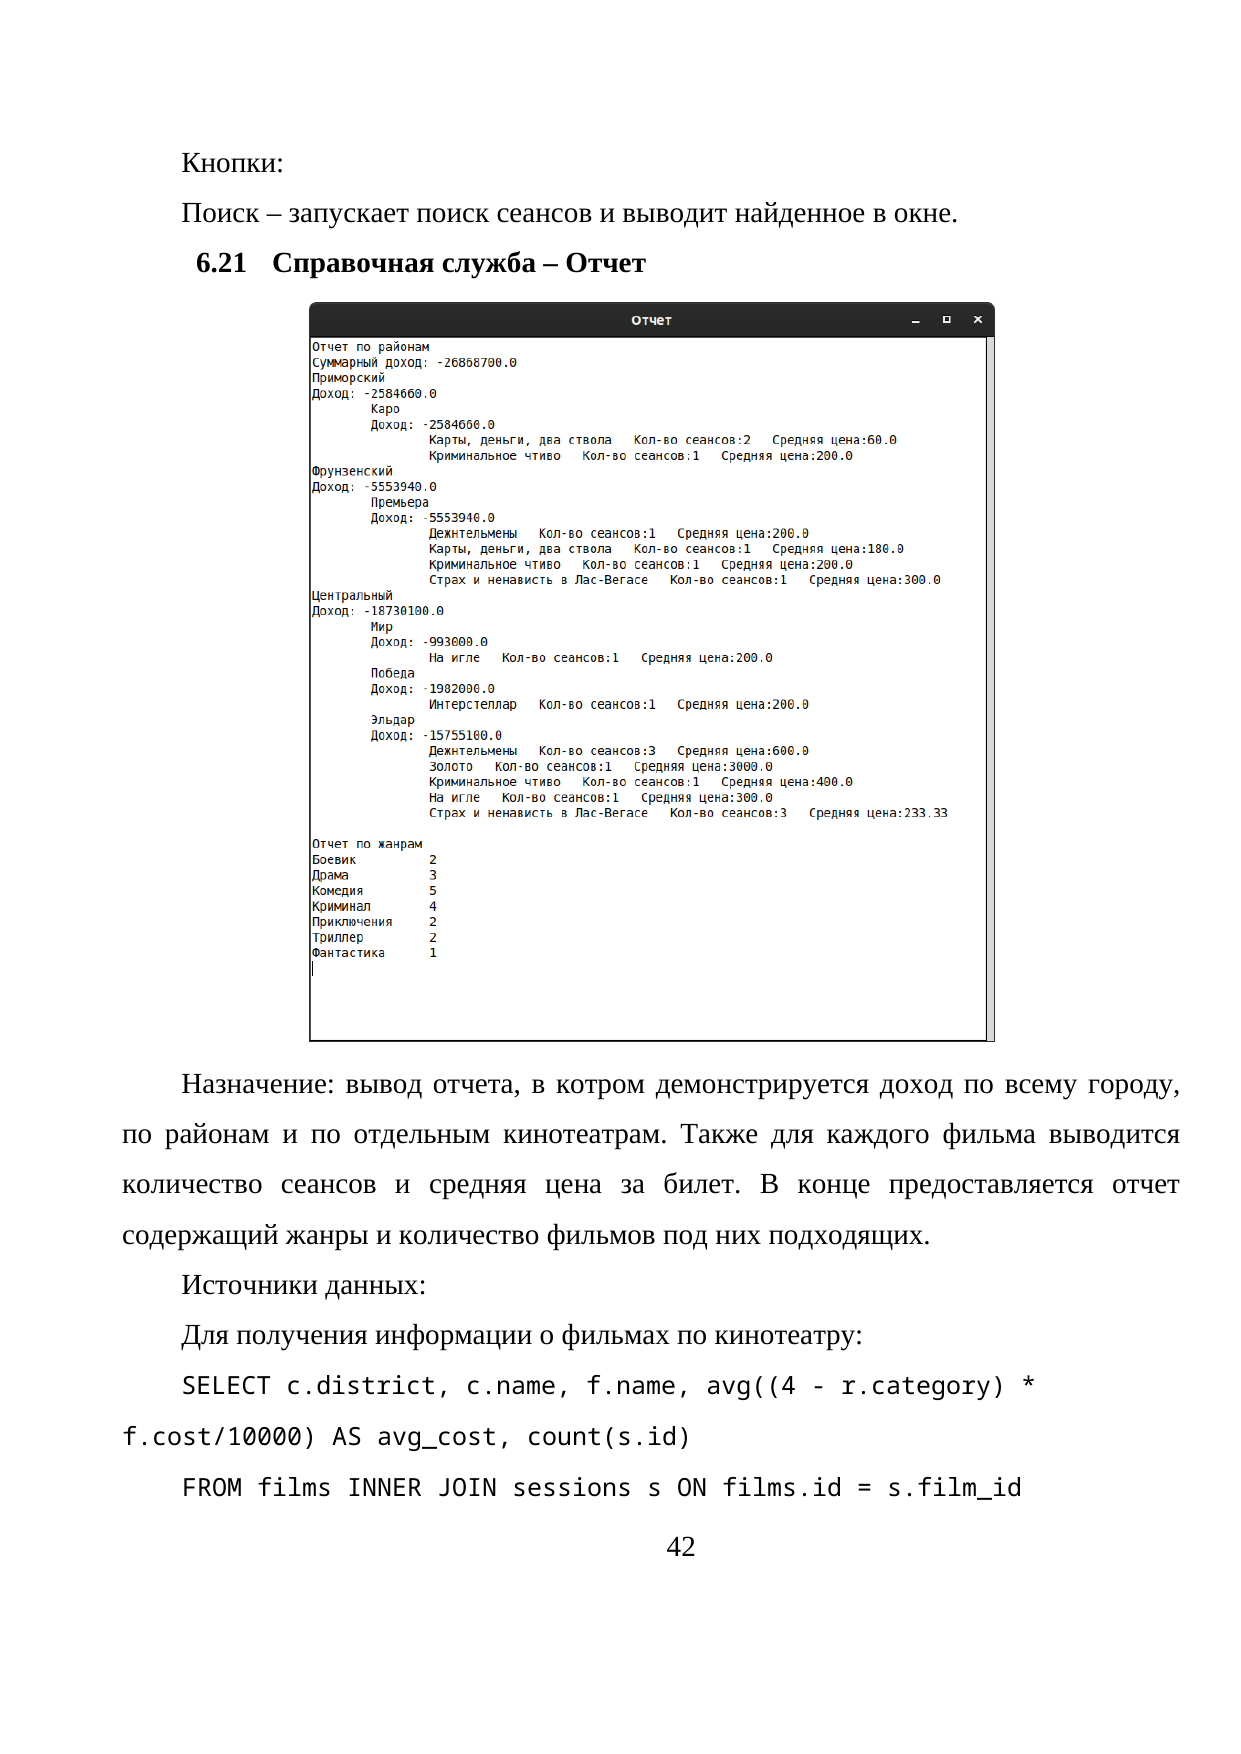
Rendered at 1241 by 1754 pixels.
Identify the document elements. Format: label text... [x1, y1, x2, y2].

text Назначение: вывод отчета, в котром демонстрируется доход по всему городу, по районам и по отдельным кинотеатрам. Также для каждого фильма выводится количество сеансов и средняя цена за билет. В конце предоставляется отчет содержащий жанры и количество фильмов под них подходящих. [122, 1066, 1181, 1250]
subtitle Справочная служба – Отчет [196, 245, 1181, 279]
text Поиск – запускает поиск сеансов и выводит найденное в окне. [122, 195, 1181, 229]
text Для получения информации о фильмах по кинотеатру: [122, 1317, 1181, 1351]
text Кнопки: [122, 145, 1181, 178]
picture [300, 295, 1003, 1050]
text SELECT c.district, c.name, f.name, avg((4 - r.category) * f.cost/10000) AS avg_cost, count(s.id) FROM films INNER JOIN sessions s ON films.id = s.film_id [122, 1368, 1181, 1504]
text Источники данных: [122, 1267, 1181, 1301]
